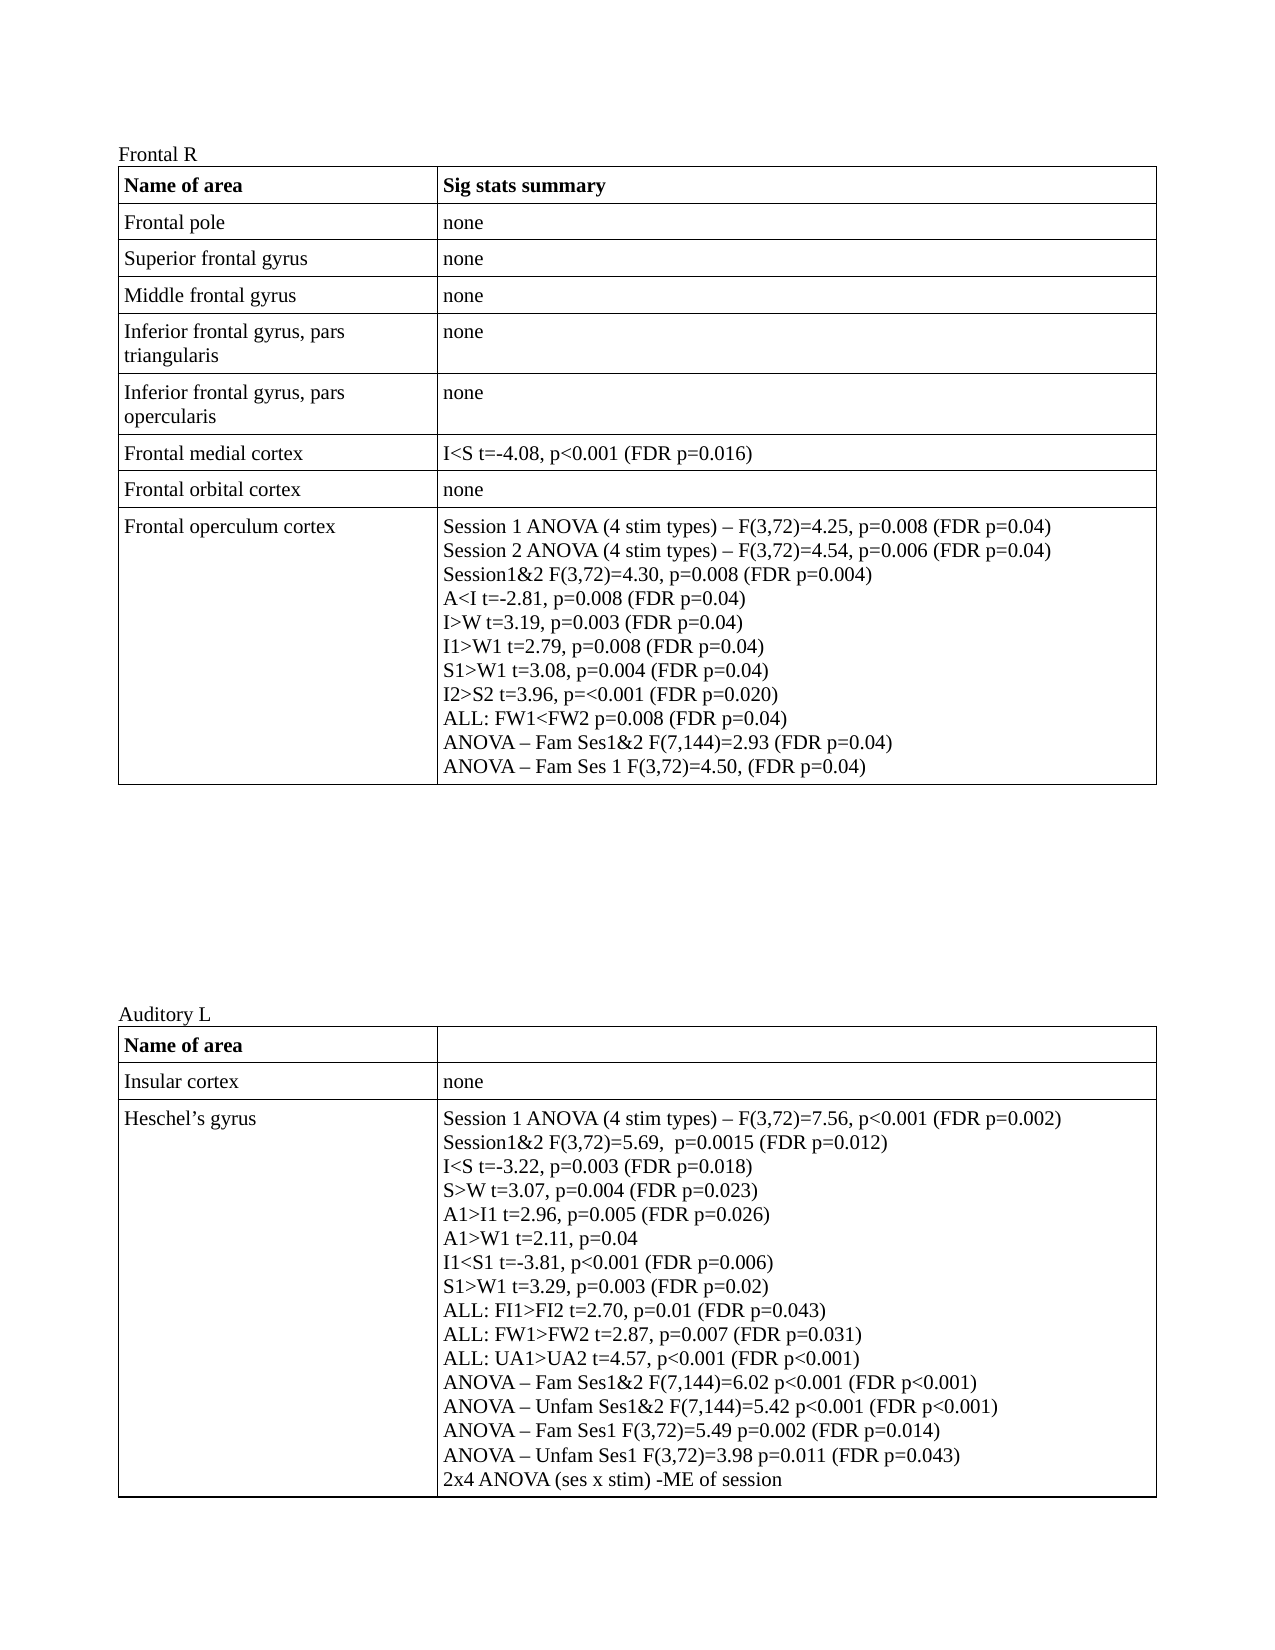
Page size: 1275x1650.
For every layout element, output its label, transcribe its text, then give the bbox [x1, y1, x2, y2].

table_cell Session 1 ANOVA (4 stim types) – F(3,72)=4.25, p=0.008 (FDR p=0.04) Session 2 ANOVA (4 stim types) – F(3,72)=4.54, p=0.006 (FDR p=0.04) Session1&2 F(3,72)=4.30, p=0.008 (FDR p=0.004) A<I t=-2.81, p=0.008 (FDR p=0.04) I>W t=3.19, p=0.003 (FDR p=0.04) I1>W1 t=2.79, p=0.008 (FDR p=0.04) S1>W1 t=3.08, p=0.004 (FDR p=0.04) I2>S2 t=3.96, p=<0.001 (FDR p=0.020) ALL: FW1<FW2 p=0.008 (FDR p=0.04) ANOVA – Fam Ses1&2 F(7,144)=2.93 (FDR p=0.04) ANOVA – Fam Ses 1 F(3,72)=4.50, (FDR p=0.04) [438, 508, 1156, 784]
text Frontal R [118, 142, 1157, 166]
table_cell I<S t=-4.08, p<0.001 (FDR p=0.016) [438, 435, 1156, 470]
table_cell Middle frontal gyrus [119, 277, 437, 312]
table_cell none [438, 277, 1156, 312]
table_cell none [438, 240, 1156, 276]
table_header Name of area [119, 167, 437, 203]
table_cell Frontal orbital cortex [119, 471, 437, 507]
table_cell none [438, 471, 1156, 507]
table_header Sig stats summary [438, 167, 1156, 203]
table_cell Frontal medial cortex [119, 435, 437, 470]
table_cell Session 1 ANOVA (4 stim types) – F(3,72)=7.56, p<0.001 (FDR p=0.002) Session1&2 F(3,72)=5.69, p=0.0015 (FDR p=0.012) I<S t=-3.22, p=0.003 (FDR p=0.018) S>W t=3.07, p=0.004 (FDR p=0.023) A1>I1 t=2.96, p=0.005 (FDR p=0.026) A1>W1 t=2.11, p=0.04 I1<S1 t=-3.81, p<0.001 (FDR p=0.006) S1>W1 t=3.29, p=0.003 (FDR p=0.02) ALL: FI1>FI2 t=2.70, p=0.01 (FDR p=0.043) ALL: FW1>FW2 t=2.87, p=0.007 (FDR p=0.031) ALL: UA1>UA2 t=4.57, p<0.001 (FDR p<0.001) ANOVA – Fam Ses1&2 F(7,144)=6.02 p<0.001 (FDR p<0.001) ANOVA – Unfam Ses1&2 F(7,144)=5.42 p<0.001 (FDR p<0.001) ANOVA – Fam Ses1 F(3,72)=5.49 p=0.002 (FDR p=0.014) ANOVA – Unfam Ses1 F(3,72)=3.98 p=0.011 (FDR p=0.043) 2x4 ANOVA (ses x stim) -ME of session [438, 1100, 1156, 1496]
table_cell none [438, 204, 1156, 239]
text Auditory L [118, 1002, 1157, 1026]
table_cell Superior frontal gyrus [119, 240, 437, 276]
table_cell Inferior frontal gyrus, pars opercularis [119, 374, 437, 434]
table_cell none [438, 1063, 1156, 1099]
table_header Name of area [119, 1027, 437, 1062]
table_cell Frontal operculum cortex [119, 508, 437, 784]
table_cell Frontal pole [119, 204, 437, 239]
table_cell Insular cortex [119, 1063, 437, 1099]
table_cell Heschel’s gyrus [119, 1100, 437, 1496]
table_cell Inferior frontal gyrus, pars triangularis [119, 314, 437, 373]
table_cell none [438, 374, 1156, 434]
table_cell none [438, 314, 1156, 373]
table_header [438, 1027, 1156, 1062]
